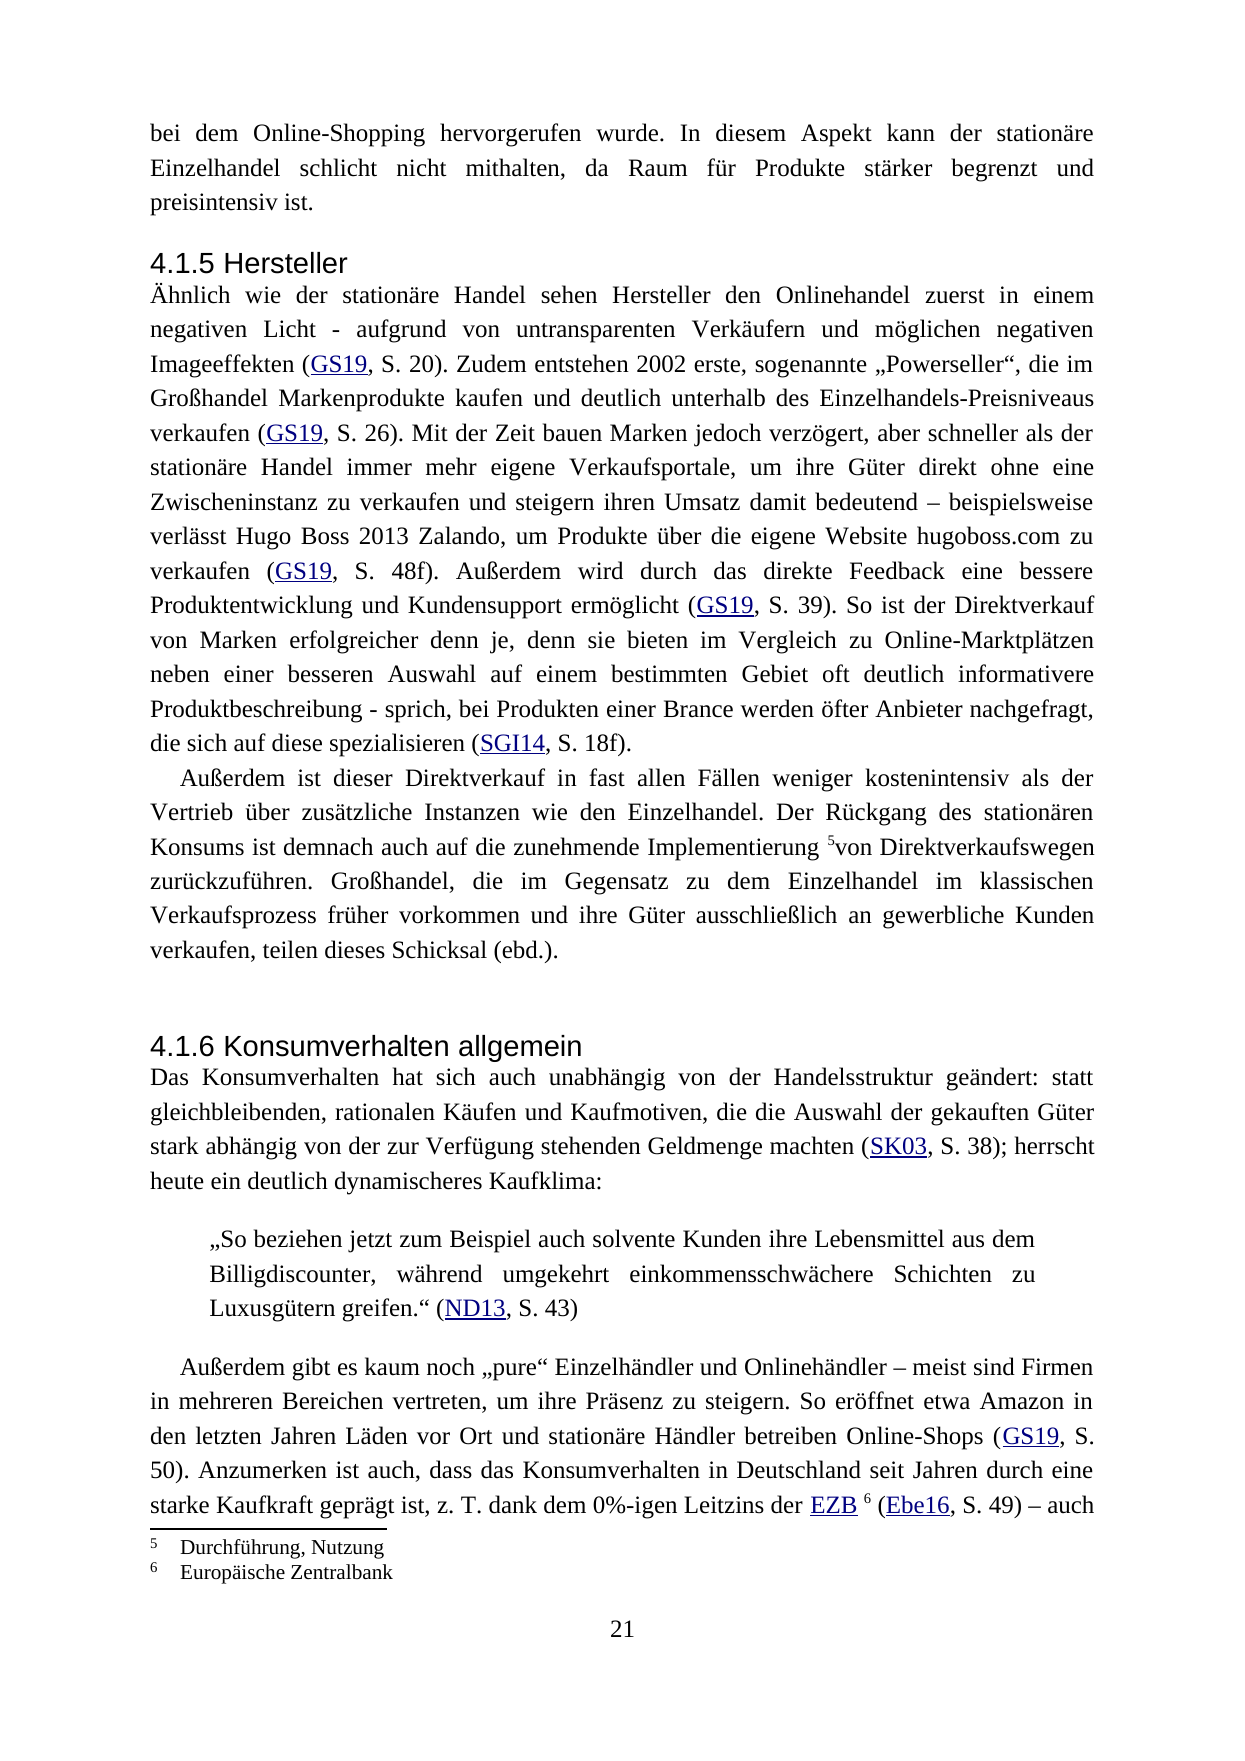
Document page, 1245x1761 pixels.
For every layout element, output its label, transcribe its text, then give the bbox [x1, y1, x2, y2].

text Europäische Zentralbank [150, 1559, 1095, 1584]
text Außerdem ist dieser Direktverkauf in fast allen Fällen weniger kostenintensiv als der Vertrieb über zusätzliche Instanzen wie den Einzelhandel. Der Rückgang des stationären Konsums ist demnach auch auf die zunehmende Implementierung von Direktverkaufswegen zurückzuführen. Großhandel, die im Gegensatz zu dem Einzelhandel im klassischen Verkaufsprozess früher vorkommen und ihre Güter ausschließlich an gewerbliche Kunden verkaufen, teilen dieses Schicksal (ebd.). [150, 763, 1095, 964]
subtitle 4.1.5 Hersteller [150, 246, 1095, 280]
text Ähnlich wie der stationäre Handel sehen Hersteller den Onlinehandel zuerst in einem negativen Licht - aufgrund von untransparenten Verkäufern und möglichen negativen Imageeffekten (GS19, S. 20). Zudem entstehen 2002 erste, sogenannte „Powerseller“, die im Großhandel Markenprodukte kaufen und deutlich unterhalb des Einzelhandels-Preisniveaus verkaufen (GS19, S. 26). Mit der Zeit bauen Marken jedoch verzögert, aber schneller als der stationäre Handel immer mehr eigene Verkaufsportale, um ihre Güter direkt ohne eine Zwischeninstanz zu verkaufen und steigern ihren Umsatz damit bedeutend – beispielsweise verlässt Hugo Boss 2013 Zalando, um Produkte über die eigene Website hugoboss.com zu verkaufen (GS19, S. 48f). Außerdem wird durch das direkte Feedback eine bessere Produktentwicklung und Kundensupport ermöglicht (GS19, S. 39). So ist der Direktverkauf von Marken erfolgreicher denn je, denn sie bieten im Vergleich zu Online-Marktplätzen neben einer besseren Auswahl auf einem bestimmten Gebiet oft deutlich informativere Produktbeschreibung - sprich, bei Produkten einer Brance werden öfter Anbieter nachgefragt, die sich auf diese spezialisieren (SGI14, S. 18f). [150, 280, 1095, 757]
text bei dem Online-Shopping hervorgerufen wurde. In diesem Aspekt kann der stationäre Einzelhandel schlicht nicht mithalten, da Raum für Produkte stärker begrenzt und preisintensiv ist. [150, 118, 1095, 216]
text Außerdem gibt es kaum noch „pure“ Einzelhändler und Onlinehändler – meist sind Firmen in mehreren Bereichen vertreten, um ihre Präsenz zu steigern. So eröffnet etwa Amazon in den letzten Jahren Läden vor Ort und stationäre Händler betreiben Online-Shops (GS19, S. 50). Anzumerken ist auch, dass das Konsumverhalten in Deutschland seit Jahren durch eine starke Kaufkraft geprägt ist, z. T. dank dem 0%-igen Leitzins der EZB (Ebe16, S. 49) – auch [150, 1352, 1095, 1519]
text Durchführung, Nutzung [150, 1535, 1095, 1559]
text Das Konsumverhalten hat sich auch unabhängig von der Handelsstruktur geändert: statt gleichbleibenden, rationalen Käufen und Kaufmotiven, die die Auswahl der gekauften Güter stark abhängig von der zur Verfügung stehenden Geldmenge machten (SK03, S. 38); herrscht heute ein deutlich dynamischeres Kaufklima: [150, 1062, 1095, 1194]
subtitle 4.1.6 Konsumverhalten allgemein [150, 1029, 1095, 1062]
text „So beziehen jetzt zum Beispiel auch solvente Kunden ihre Lebensmittel aus dem Billigdiscounter, während umgekehrt einkommensschwächere Schichten zu Luxusgütern greifen.“ (ND13, S. 43) [209, 1224, 1036, 1322]
